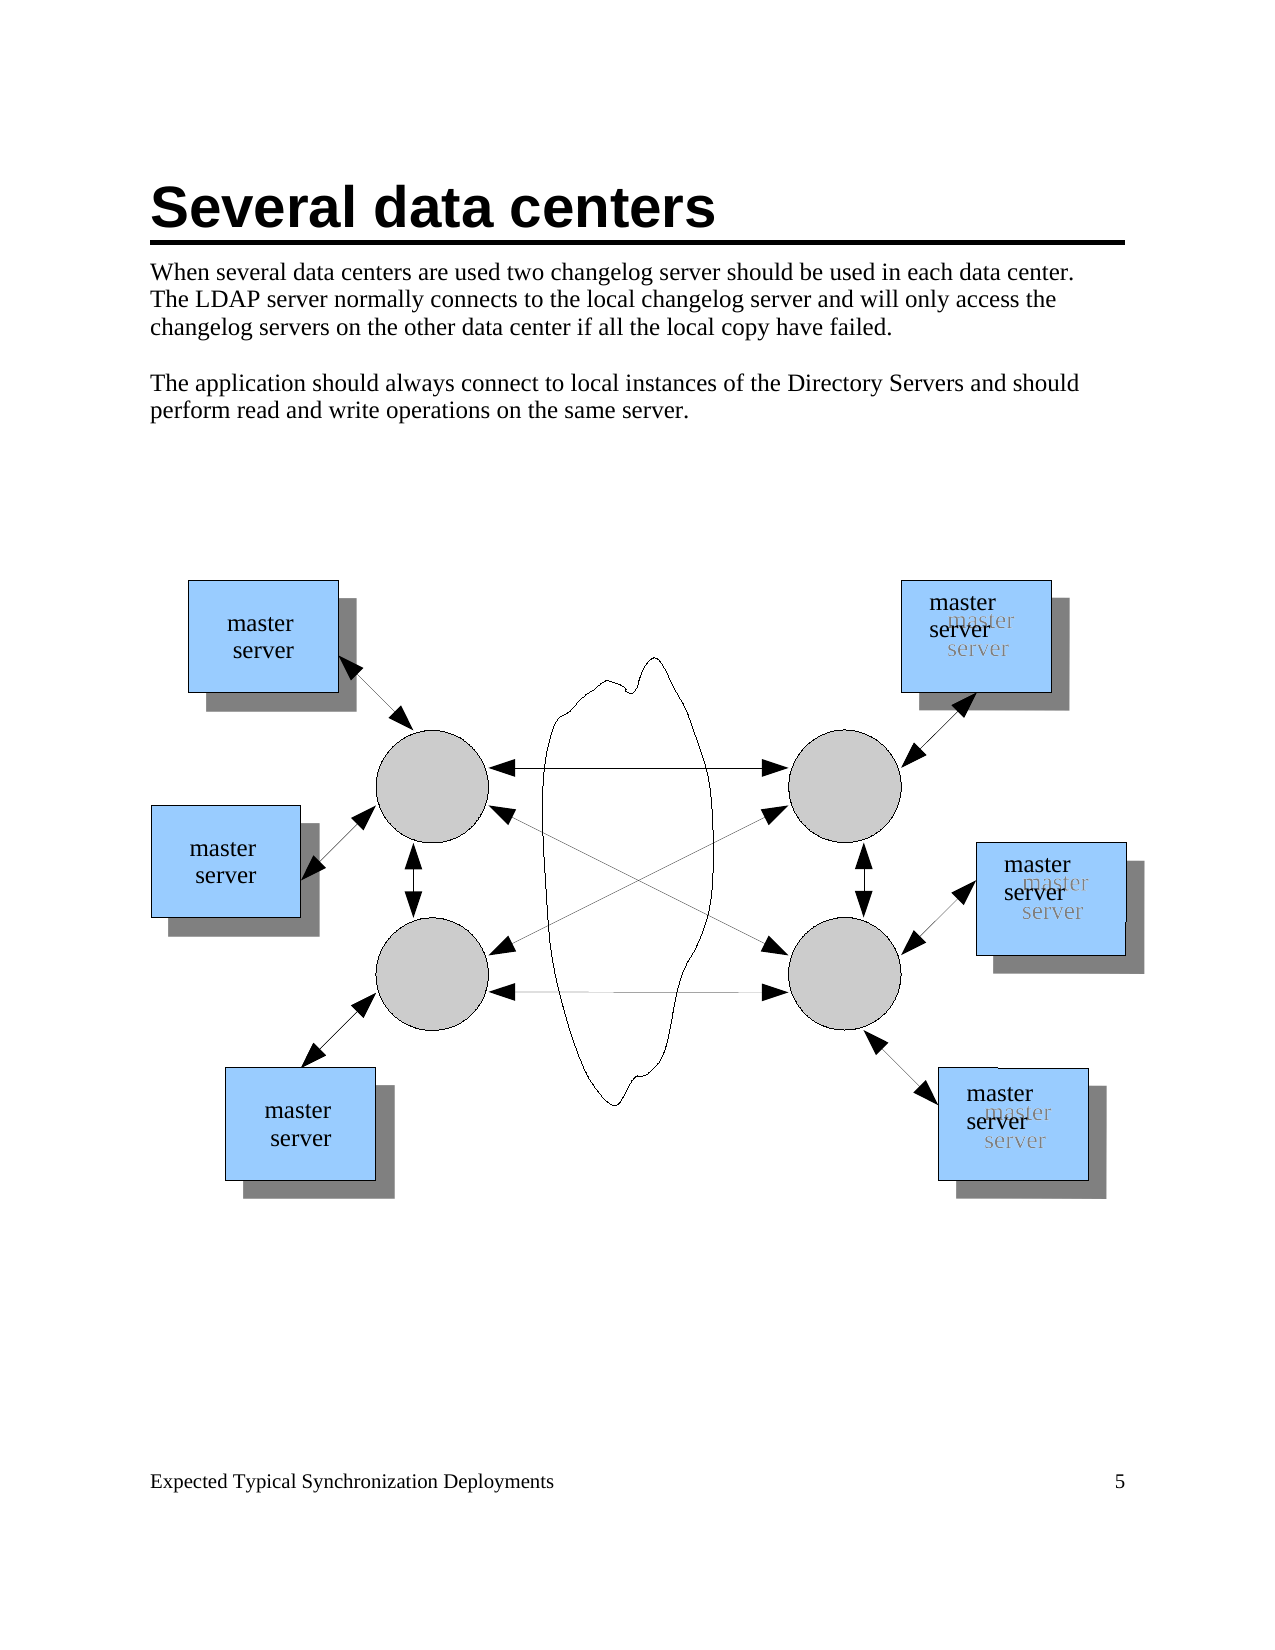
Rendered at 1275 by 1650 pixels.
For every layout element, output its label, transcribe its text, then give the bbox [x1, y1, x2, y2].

text When several data centers are used two changelog server should be used in each data center. [150, 258, 1125, 286]
text The application should always connect to local instances of the Directory Servers and should perform read and write operations on the same server. [150, 369, 1125, 424]
text The LDAP server normally connects to the local changelog server and will only access the changelog servers on the other data center if all the local copy have failed. [150, 286, 1125, 341]
subtitle Several data centers [150, 175, 1125, 240]
